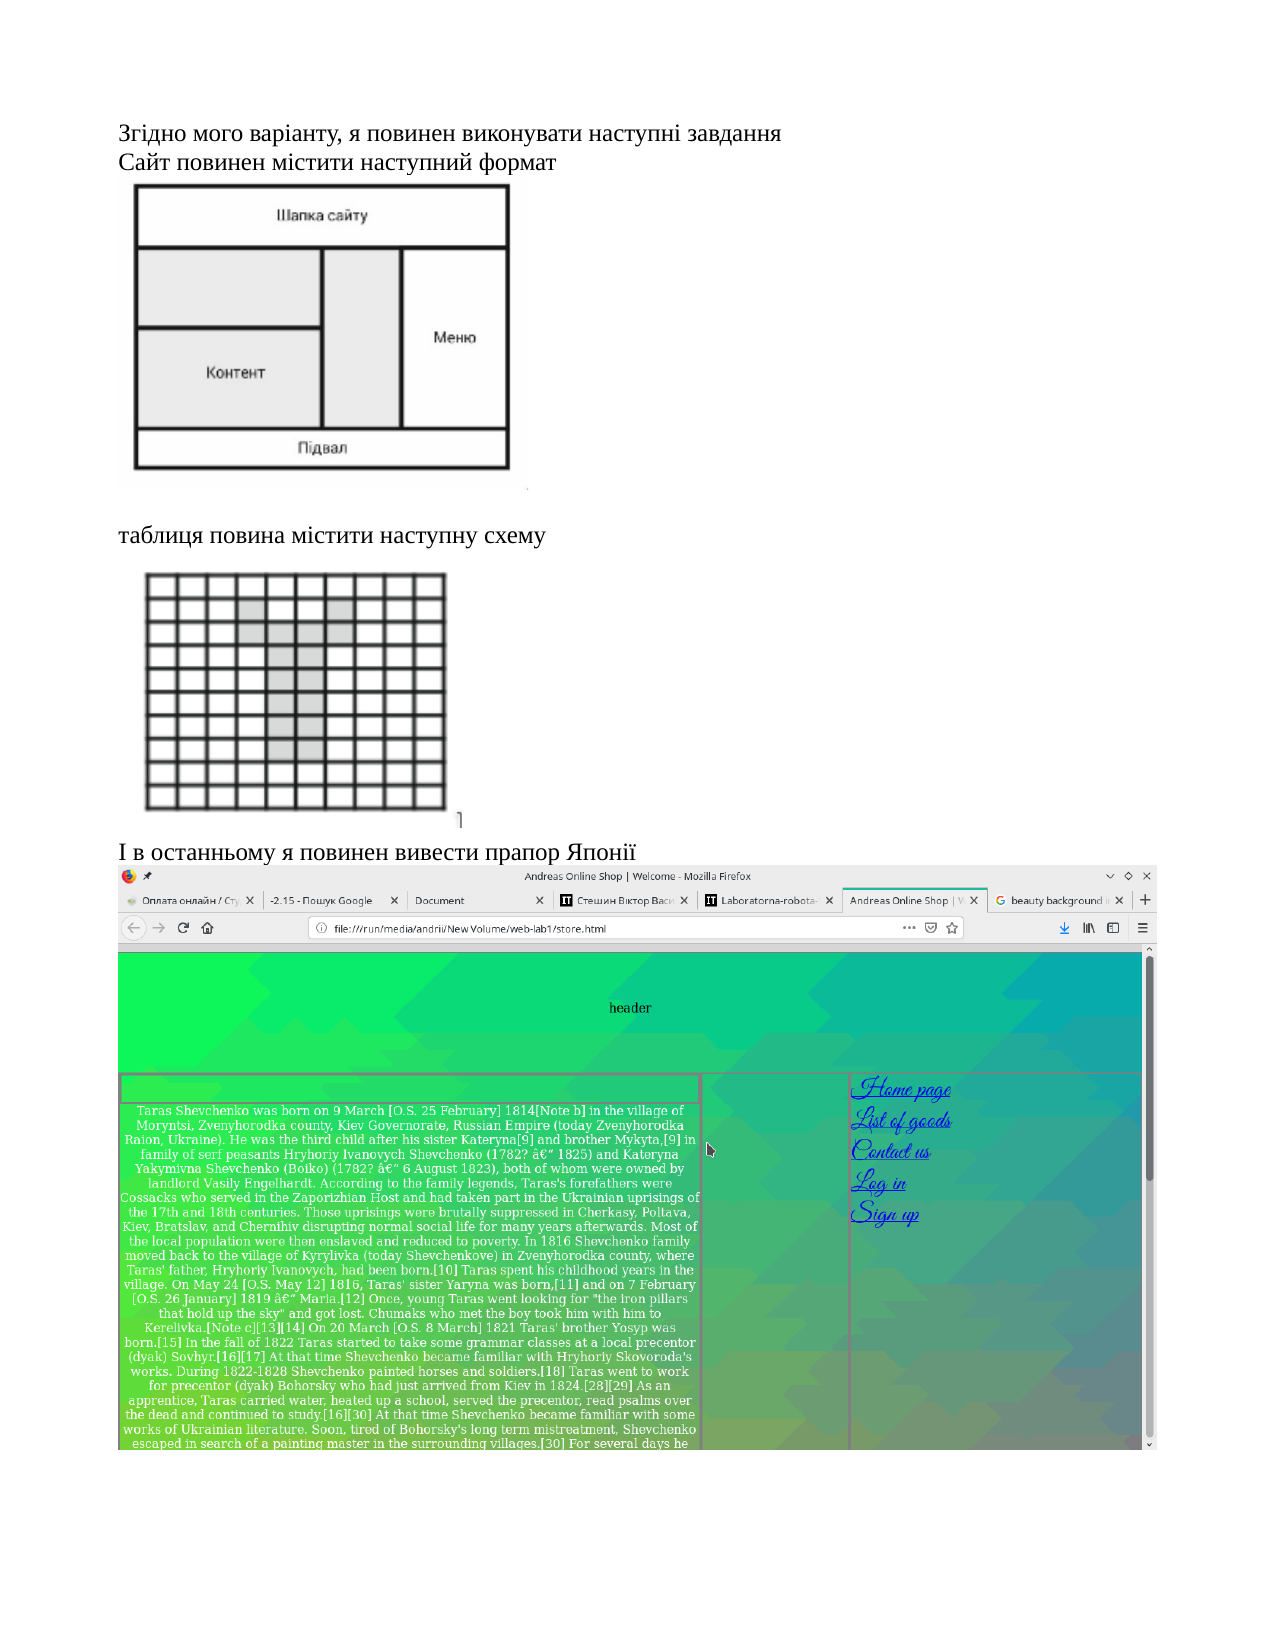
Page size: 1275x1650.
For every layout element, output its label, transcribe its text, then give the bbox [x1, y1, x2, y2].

text таблиця повина містити наступну схему [118, 521, 1157, 549]
picture [118, 865, 1157, 1450]
picture [115, 175, 529, 490]
text Згідно мого варіанту, я повинен виконувати наступні завдання [118, 118, 1157, 147]
picture [125, 563, 462, 828]
text І в останньому я повинен вивести прапор Японії [118, 837, 1157, 865]
text Сайт повинен містити наступний формат [118, 147, 1157, 176]
